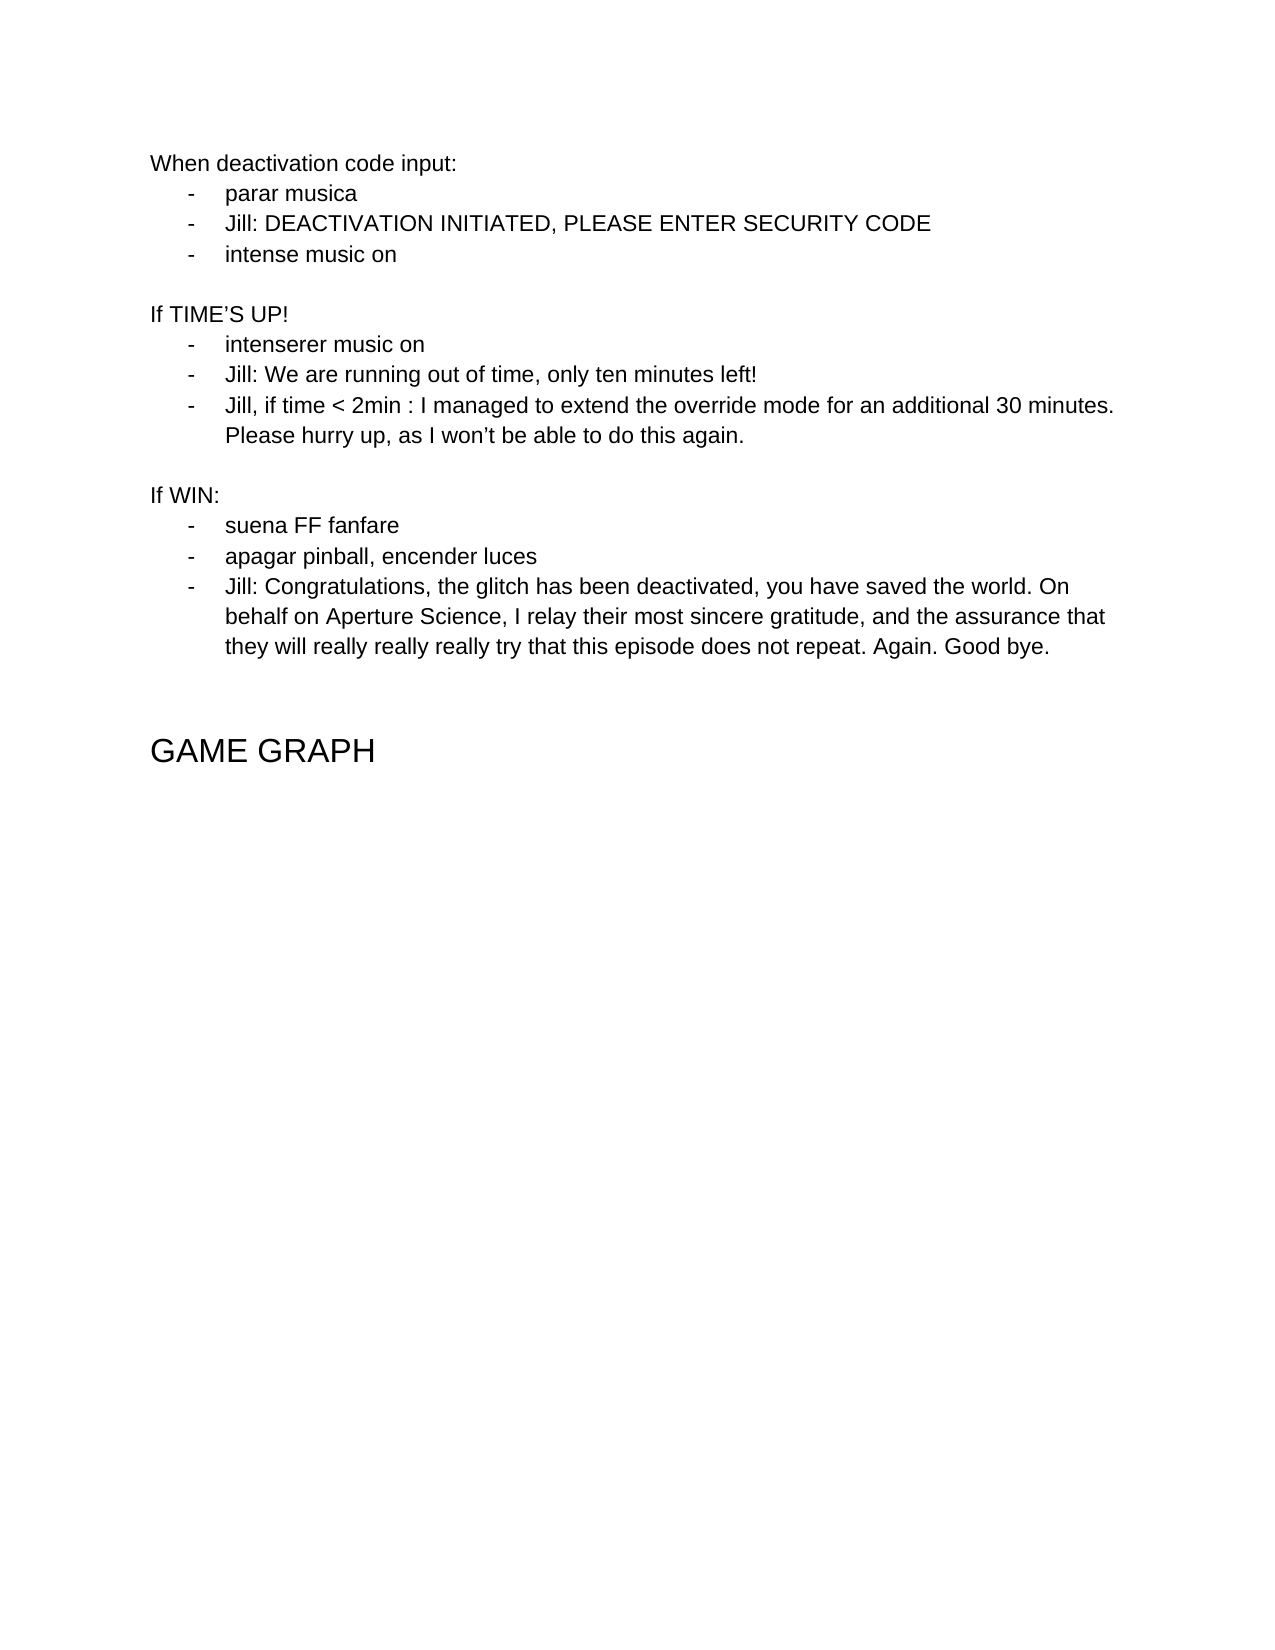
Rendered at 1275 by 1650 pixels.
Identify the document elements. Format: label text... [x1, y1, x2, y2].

list apagar pinball, encender luces [187, 543, 1125, 569]
text When deactivation code input: [150, 150, 1125, 176]
list Jill: We are running out of time, only ten minutes left! [187, 361, 1125, 388]
text If WIN: [150, 482, 1125, 509]
list Jill: Congratulations, the glitch has been deactivated, you have saved the world. On behalf on Aperture Science, I relay their most sincere gratitude, and the assurance that they will really really really try that this episode does not repeat. Again. Good bye. [187, 573, 1125, 660]
list parar musica [187, 180, 1125, 207]
list suena FF fanfare [187, 512, 1125, 539]
subtitle GAME GRAPH [150, 731, 1125, 770]
list Jill: DEACTIVATION INITIATED, PLEASE ENTER SECURITY CODE [187, 210, 1125, 237]
list Jill, if time < 2min : I managed to extend the override mode for an additional 30 minutes. Please hurry up, as I won’t be able to do this again. [187, 392, 1125, 448]
list intense music on [187, 241, 1125, 267]
text If TIME’S UP! [150, 301, 1125, 327]
list intenserer music on [187, 331, 1125, 358]
